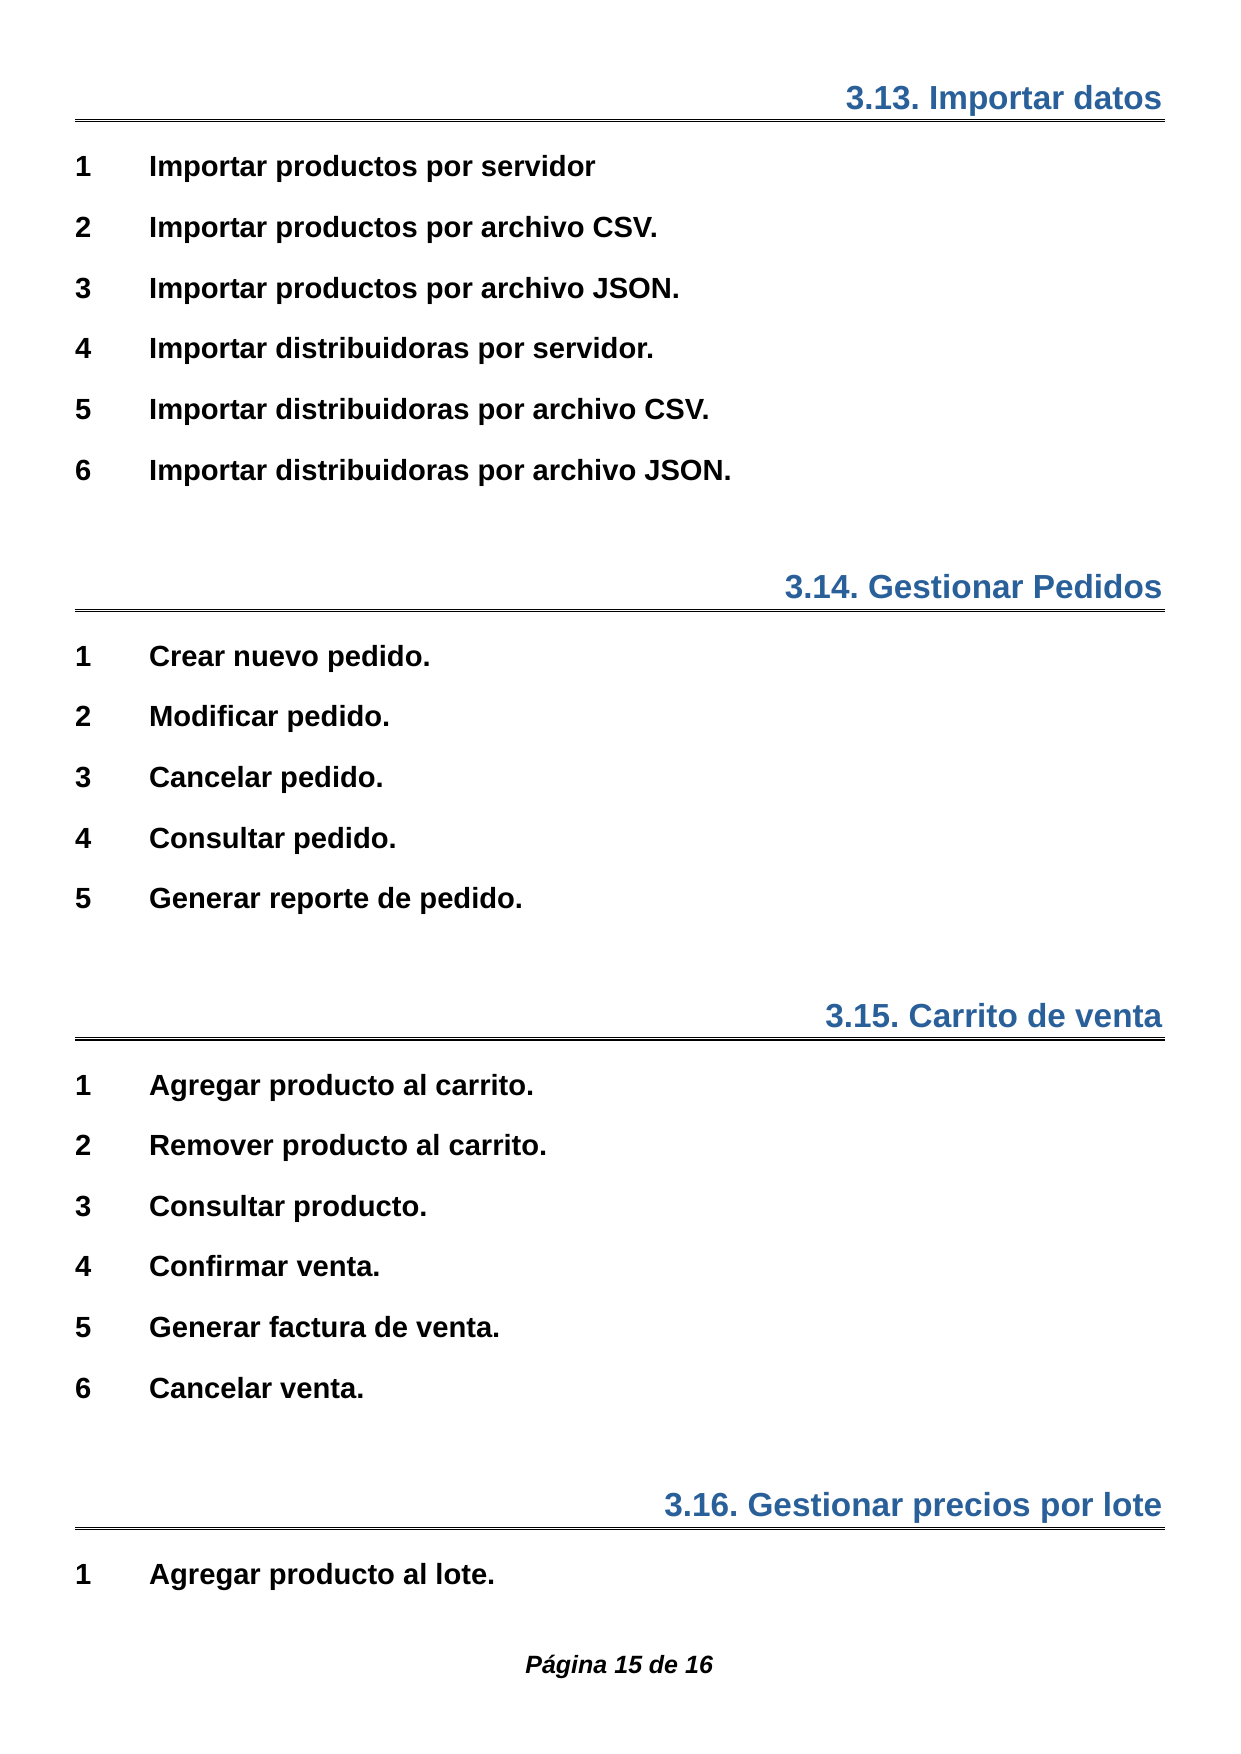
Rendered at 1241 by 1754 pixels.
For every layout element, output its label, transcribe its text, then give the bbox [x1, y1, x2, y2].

subtitle Cancelar pedido. [75, 760, 1165, 794]
subtitle Importar distribuidoras por archivo JSON. [75, 453, 1165, 486]
subtitle Importar distribuidoras por servidor. [75, 331, 1165, 365]
subtitle Importar productos por archivo CSV. [75, 210, 1165, 244]
subtitle Confirmar venta. [75, 1249, 1165, 1283]
subtitle Consultar producto. [75, 1189, 1165, 1222]
subtitle 3.13. Importar datos [75, 75, 1165, 119]
subtitle Generar factura de venta. [75, 1310, 1165, 1344]
subtitle 3.15. Carrito de venta [75, 993, 1165, 1037]
subtitle Cancelar venta. [75, 1371, 1165, 1404]
subtitle Agregar producto al lote. [75, 1557, 1165, 1591]
subtitle Importar productos por archivo JSON. [75, 271, 1165, 304]
subtitle Remover producto al carrito. [75, 1128, 1165, 1162]
subtitle Generar reporte de pedido. [75, 881, 1165, 915]
subtitle Importar productos por servidor [75, 149, 1165, 183]
subtitle Crear nuevo pedido. [75, 639, 1165, 672]
subtitle 3.14. Gestionar Pedidos [75, 564, 1165, 609]
subtitle Importar distribuidoras por archivo CSV. [75, 392, 1165, 426]
subtitle 3.16. Gestionar precios por lote [75, 1482, 1165, 1527]
subtitle Modificar pedido. [75, 699, 1165, 733]
subtitle Agregar producto al carrito. [75, 1068, 1165, 1101]
subtitle Consultar pedido. [75, 821, 1165, 854]
